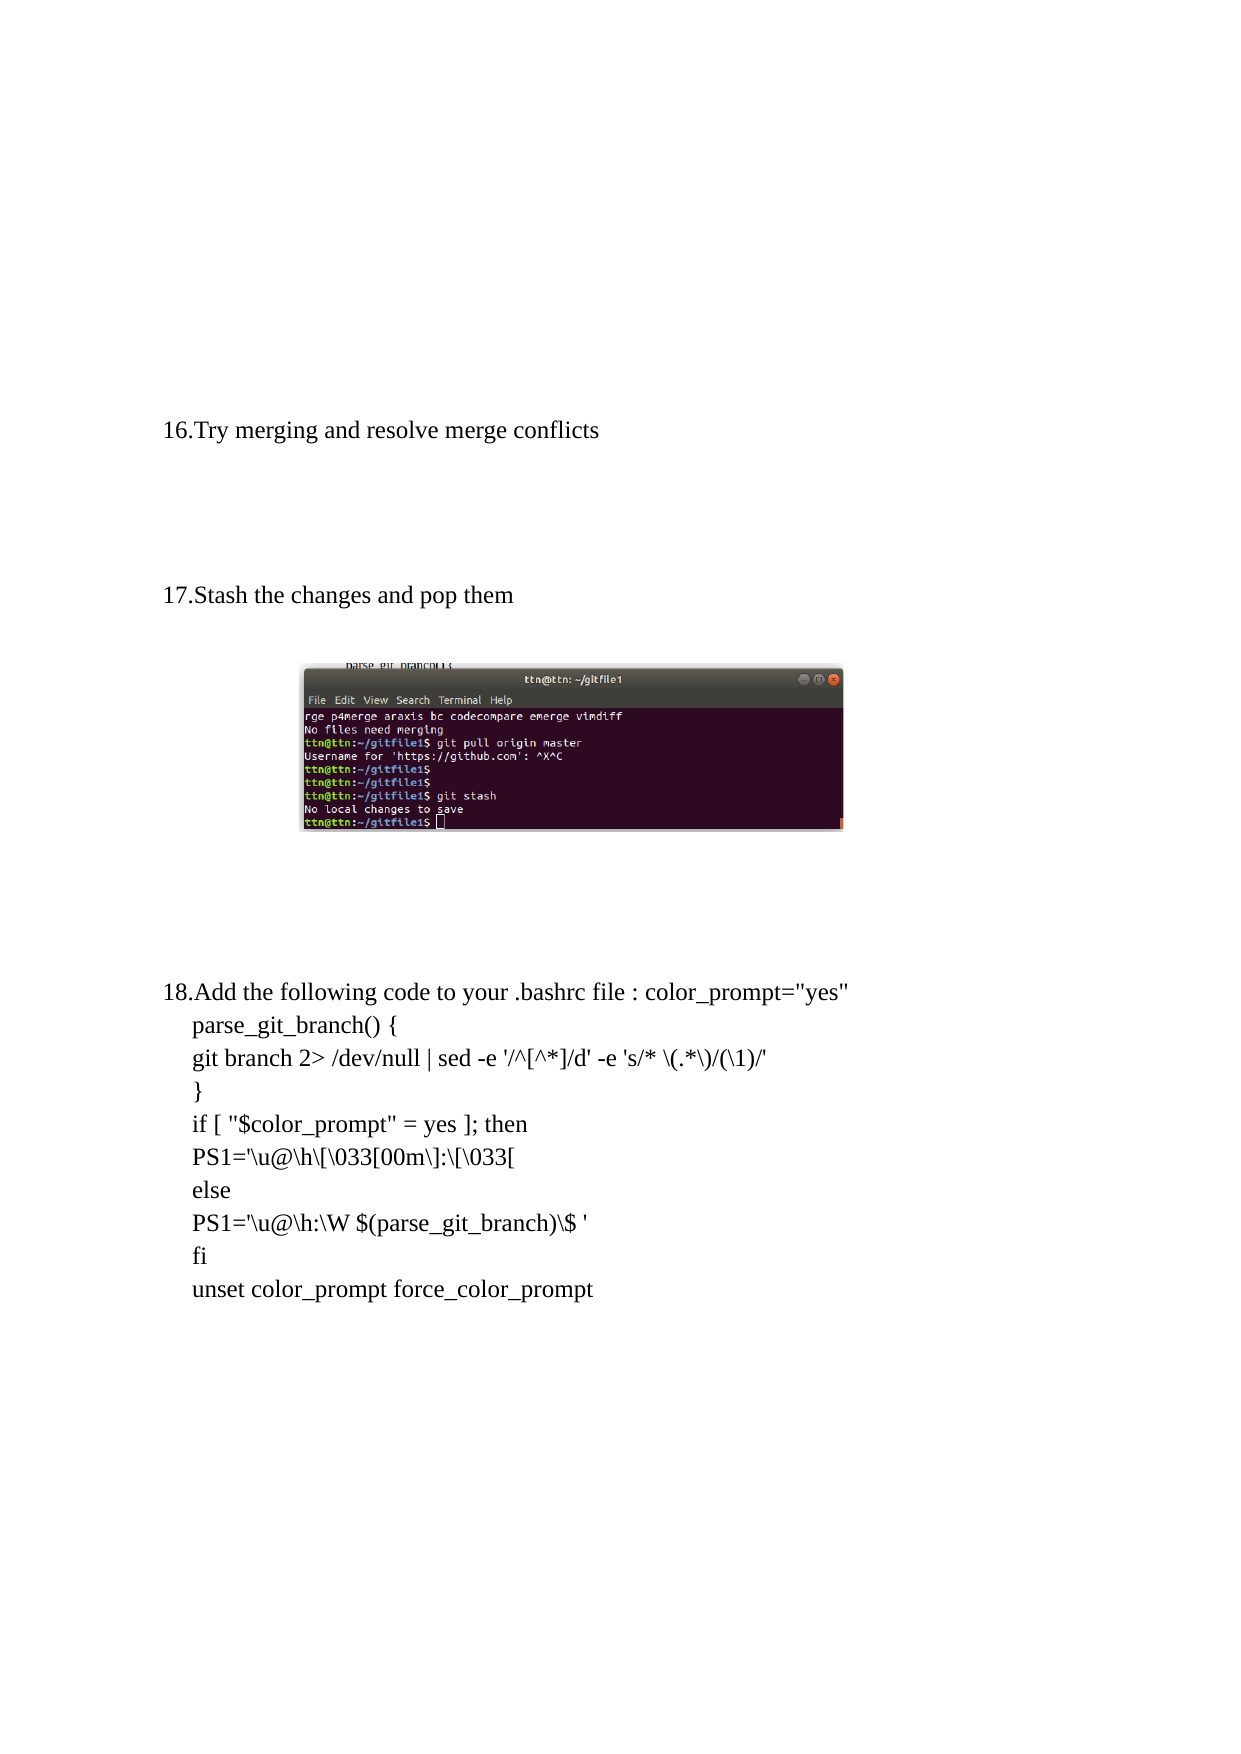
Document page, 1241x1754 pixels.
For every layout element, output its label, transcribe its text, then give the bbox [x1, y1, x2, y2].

list Try merging and resolve merge conflicts [162, 415, 1122, 444]
list Add the following code to your .bashrc file : color_prompt="yes" parse_git_branch() { git branch 2> /dev/null | sed -e '/^[^*]/d' -e 's/* \(.*\)/(\1)/' } if [ "$color_prompt" = yes ]; then PS1='\u@\h\[\033[00m\]:\[\033[ else PS1='\u@\h:\W $(parse_git_branch)\$ ' fi unset color_prompt force_color_prompt [162, 977, 1122, 1303]
list Stash the changes and pop them [162, 580, 1122, 609]
picture [298, 663, 844, 832]
